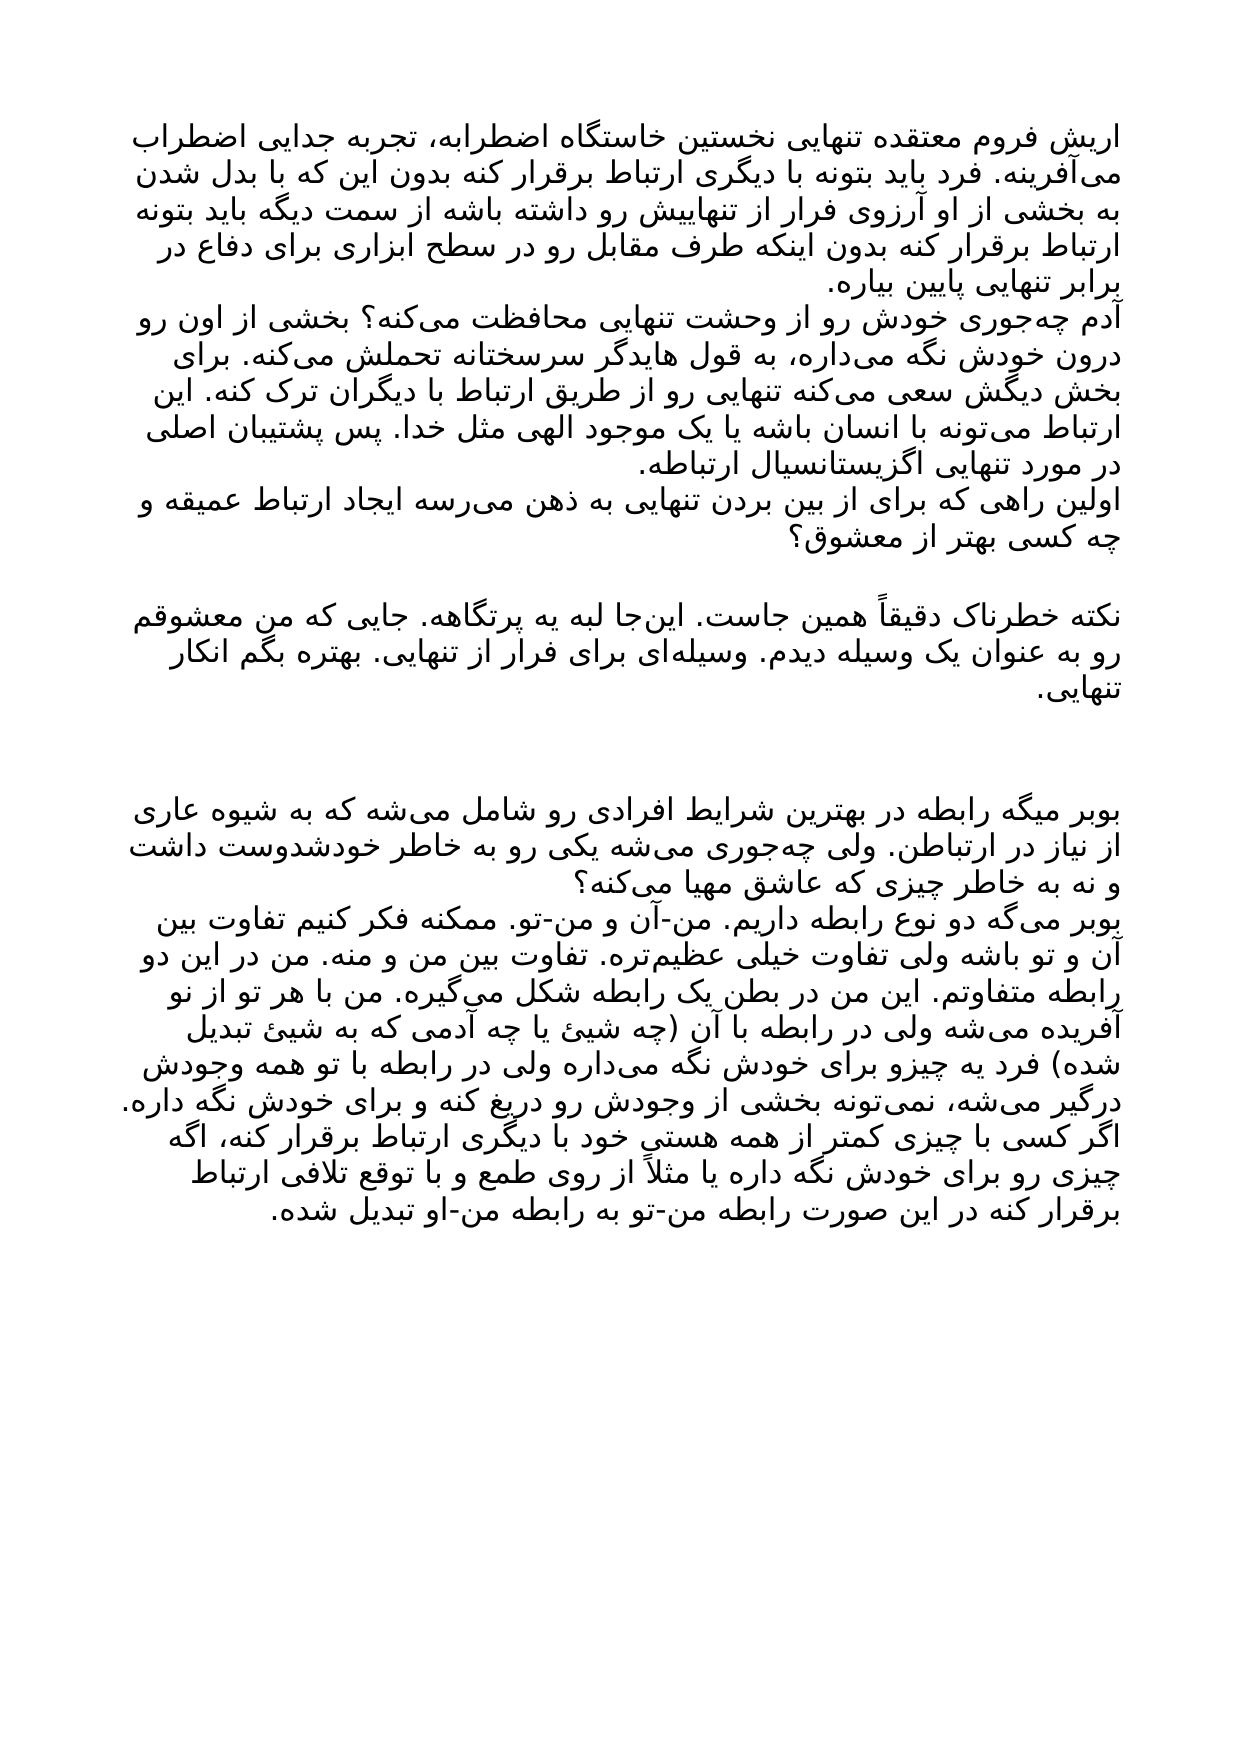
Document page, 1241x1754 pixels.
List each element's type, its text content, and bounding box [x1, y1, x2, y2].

text نکته خطرناک دقیقاً همین جاست. این‌جا لبه یه پرتگاهه. جایی که من معشوقم رو به عنوان یک وسیله دیدم. وسیله‌ای برای فرار از تنهایی. بهتره بگم انکار تنهایی. [118, 597, 1122, 706]
text بوبر می‌گه دو نوع رابطه داریم. من-آن و من-تو. ممکنه فکر کنیم تفاوت بین آن و تو باشه ولی تفاوت خیلی عظیم‌تره. تفاوت بین من و منه. من در این دو رابطه متفاوتم. این من در بطن یک رابطه شکل می‌گیره. من با هر تو از نو آفریده می‌شه ولی در رابطه با آن (چه شیئ یا چه آدمی که به شیئ تبدیل شده) فرد یه چیزو برای خودش نگه می‌داره ولی در رابطه با تو همه وجودش درگیر می‌شه، نمی‌تونه بخشی از وجودش رو دریغ کنه و برای خودش نگه داره. اگر کسی با چیزی کمتر از همه هستی خود با دیگری ارتباط برقرار کنه، اگه چیزی رو برای خودش نگه داره یا مثلاً از روی طمع و با توقع تلافی ارتباط برقرار کنه در این صورت رابطه من-تو به رابطه من-او تبدیل شده. [118, 900, 1122, 1227]
text اولین راهی که برای از بین بردن تنهایی به ذهن می‌رسه ایجاد ارتباط عمیقه و چه کسی بهتر از معشوق؟ [118, 482, 1122, 554]
text بوبر میگه رابطه در بهترین شرایط افرادی رو شامل می‌شه که به شیوه عاری از نیاز در ارتباطن. ولی چه‌جوری می‌شه یکی رو به خاطر خودشدوست داشت و نه به خاطر چیزی که عاشق مهیا می‌کنه؟ [118, 791, 1122, 900]
text آدم چه‌جوری خودش رو از وحشت تنهایی محافظت می‌کنه؟ بخشی از اون رو درون خودش نگه می‌داره، به قول هایدگر سرسختانه تحملش می‌کنه. برای بخش دیگش سعی می‌کنه تنهایی رو از طریق ارتباط با دیگران ترک کنه. این ارتباط می‌تونه با انسان باشه یا یک موجود الهی مثل خدا. پس پشتیبان اصلی در مورد تنهایی اگزیستانسیال ارتباطه. [118, 300, 1122, 482]
text اریش فروم معتقده تنهایی نخستین خاستگاه اضطرابه، تجربه جدایی اضطراب می‌آفرینه. فرد باید بتونه با دیگری ارتباط برقرار کنه بدون این که با بدل شدن به بخشی از او آرزوی فرار از تنهاییش رو داشته باشه از سمت دیگه باید بتونه ارتباط برقرار کنه بدون اینکه طرف مقابل رو در سطح ابزاری برای دفاع در برابر تنهایی پایین بیاره. [118, 118, 1122, 300]
